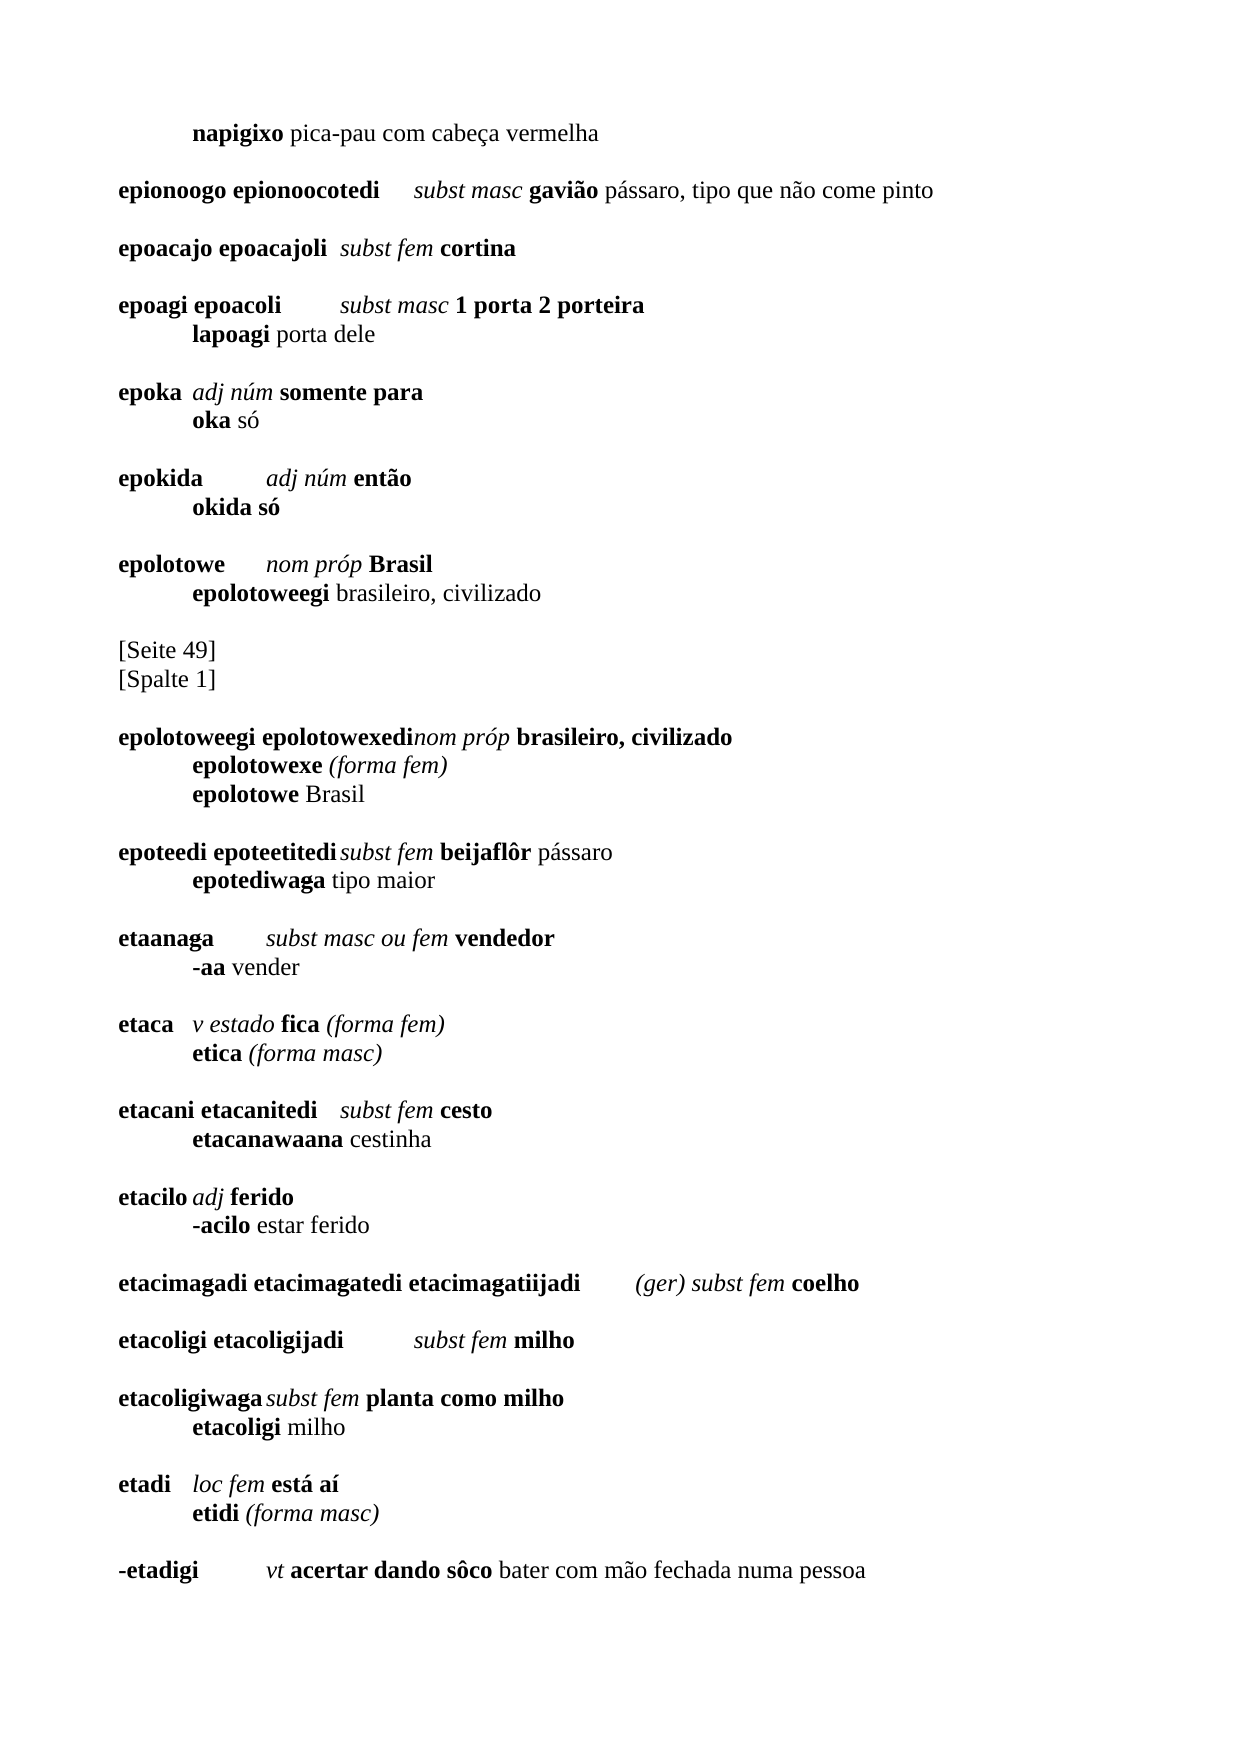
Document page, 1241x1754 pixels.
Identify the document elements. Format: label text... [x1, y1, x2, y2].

text epionoogo epionoocotedi subst masc gavião pássaro, tipo que não come pinto [118, 176, 1122, 204]
text epoagi epoacoli subst masc 1 porta 2 porteira [118, 291, 1122, 319]
text etacoligi etacoligijadi subst fem milho [118, 1326, 1122, 1354]
text epolotoweegi epolotowexedi nom próp brasileiro, civilizado [118, 722, 1122, 751]
text etaca v estado fica (forma fem) [118, 1009, 1122, 1038]
text okida só [118, 492, 1122, 521]
text epoteedi epoteetitedi subst fem beijaflôr pássaro [118, 837, 1122, 866]
text etacani etacanitedi subst fem cesto [118, 1096, 1122, 1124]
text -aa vender [118, 952, 1122, 981]
text epotediwaga tipo maior [118, 866, 1122, 894]
text etadi loc fem está aí [118, 1469, 1122, 1498]
text etacimagadi etacimagatedi etacimagatiijadi (ger) subst fem coelho [118, 1268, 1122, 1297]
text etacoligiwaga subst fem planta como milho [118, 1383, 1122, 1412]
text oka só [118, 406, 1122, 434]
text napigixo pica-pau com cabeça vermelha [118, 118, 1122, 147]
text etidi (forma masc) [118, 1498, 1122, 1527]
text [Spalte 1] [118, 664, 1122, 693]
text epoacajo epoacajoli subst fem cortina [118, 233, 1122, 262]
text epolotowexe (forma fem) [118, 751, 1122, 779]
text epoka adj núm somente para [118, 377, 1122, 406]
text epolotowe nom próp Brasil [118, 549, 1122, 578]
text [Seite 49] [118, 636, 1122, 664]
text etacanawaana cestinha [118, 1124, 1122, 1153]
text lapoagi porta dele [118, 319, 1122, 348]
text -acilo estar ferido [118, 1211, 1122, 1239]
text etaanaga subst masc ou fem vendedor [118, 923, 1122, 952]
text etacilo adj ferido [118, 1182, 1122, 1211]
text epolotoweegi brasileiro, civilizado [118, 578, 1122, 607]
text epokida adj núm então [118, 463, 1122, 492]
text etica (forma masc) [118, 1038, 1122, 1067]
text etacoligi milho [118, 1412, 1122, 1441]
text epolotowe Brasil [118, 779, 1122, 808]
text -etadigi vt acertar dando sôco bater com mão fechada numa pessoa [118, 1556, 1122, 1584]
